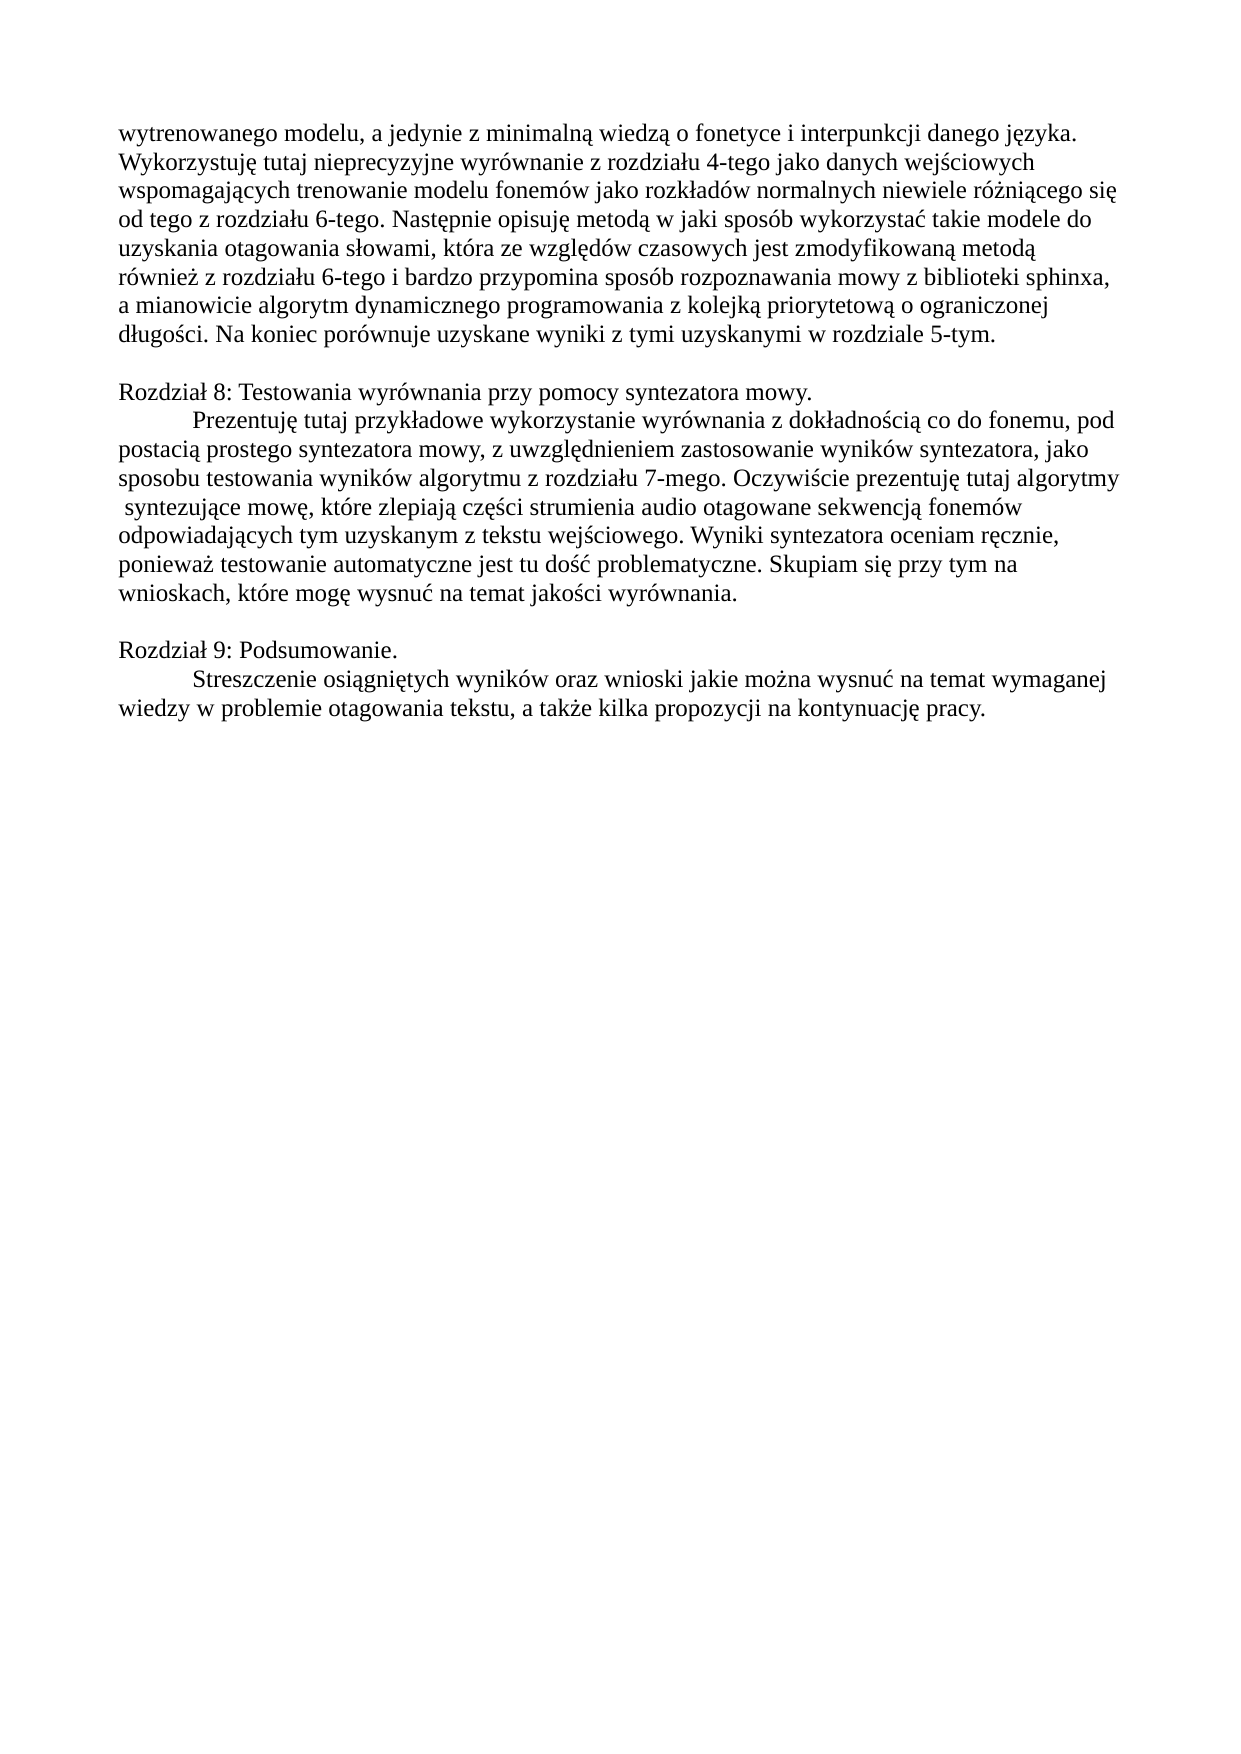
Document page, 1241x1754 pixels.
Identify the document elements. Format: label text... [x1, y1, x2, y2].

text wytrenowanego modelu, a jedynie z minimalną wiedzą o fonetyce i interpunkcji danego języka. [118, 118, 1122, 147]
text Streszczenie osiągniętych wyników oraz wnioski jakie można wysnuć na temat wymaganej wiedzy w problemie otagowania tekstu, a także kilka propozycji na kontynuację pracy. [118, 664, 1122, 722]
text syntezujące mowę, które zlepiają części strumienia audio otagowane sekwencją fonemów odpowiadających tym uzyskanym z tekstu wejściowego. Wyniki syntezatora oceniam ręcznie, ponieważ testowanie automatyczne jest tu dość problematyczne. Skupiam się przy tym na wnioskach, które mogę wysnuć na temat jakości wyrównania. [118, 492, 1122, 607]
text Prezentuję tutaj przykładowe wykorzystanie wyrównania z dokładnością co do fonemu, pod postacią prostego syntezatora mowy, z uwzględnieniem zastosowanie wyników syntezatora, jako sposobu testowania wyników algorytmu z rozdziału 7-mego. Oczywiście prezentuję tutaj algorytmy [118, 406, 1122, 492]
text Rozdział 8: Testowania wyrównania przy pomocy syntezatora mowy. [118, 377, 1122, 406]
text Rozdział 9: Podsumowanie. [118, 636, 1122, 664]
text Wykorzystuję tutaj nieprecyzyjne wyrównanie z rozdziału 4-tego jako danych wejściowych wspomagających trenowanie modelu fonemów jako rozkładów normalnych niewiele różniącego się od tego z rozdziału 6-tego. Następnie opisuję metodą w jaki sposób wykorzystać takie modele do uzyskania otagowania słowami, która ze względów czasowych jest zmodyfikowaną metodą również z rozdziału 6-tego i bardzo przypomina sposób rozpoznawania mowy z biblioteki sphinxa, a mianowicie algorytm dynamicznego programowania z kolejką priorytetową o ograniczonej długości. Na koniec porównuje uzyskane wyniki z tymi uzyskanymi w rozdziale 5-tym. [118, 147, 1122, 348]
